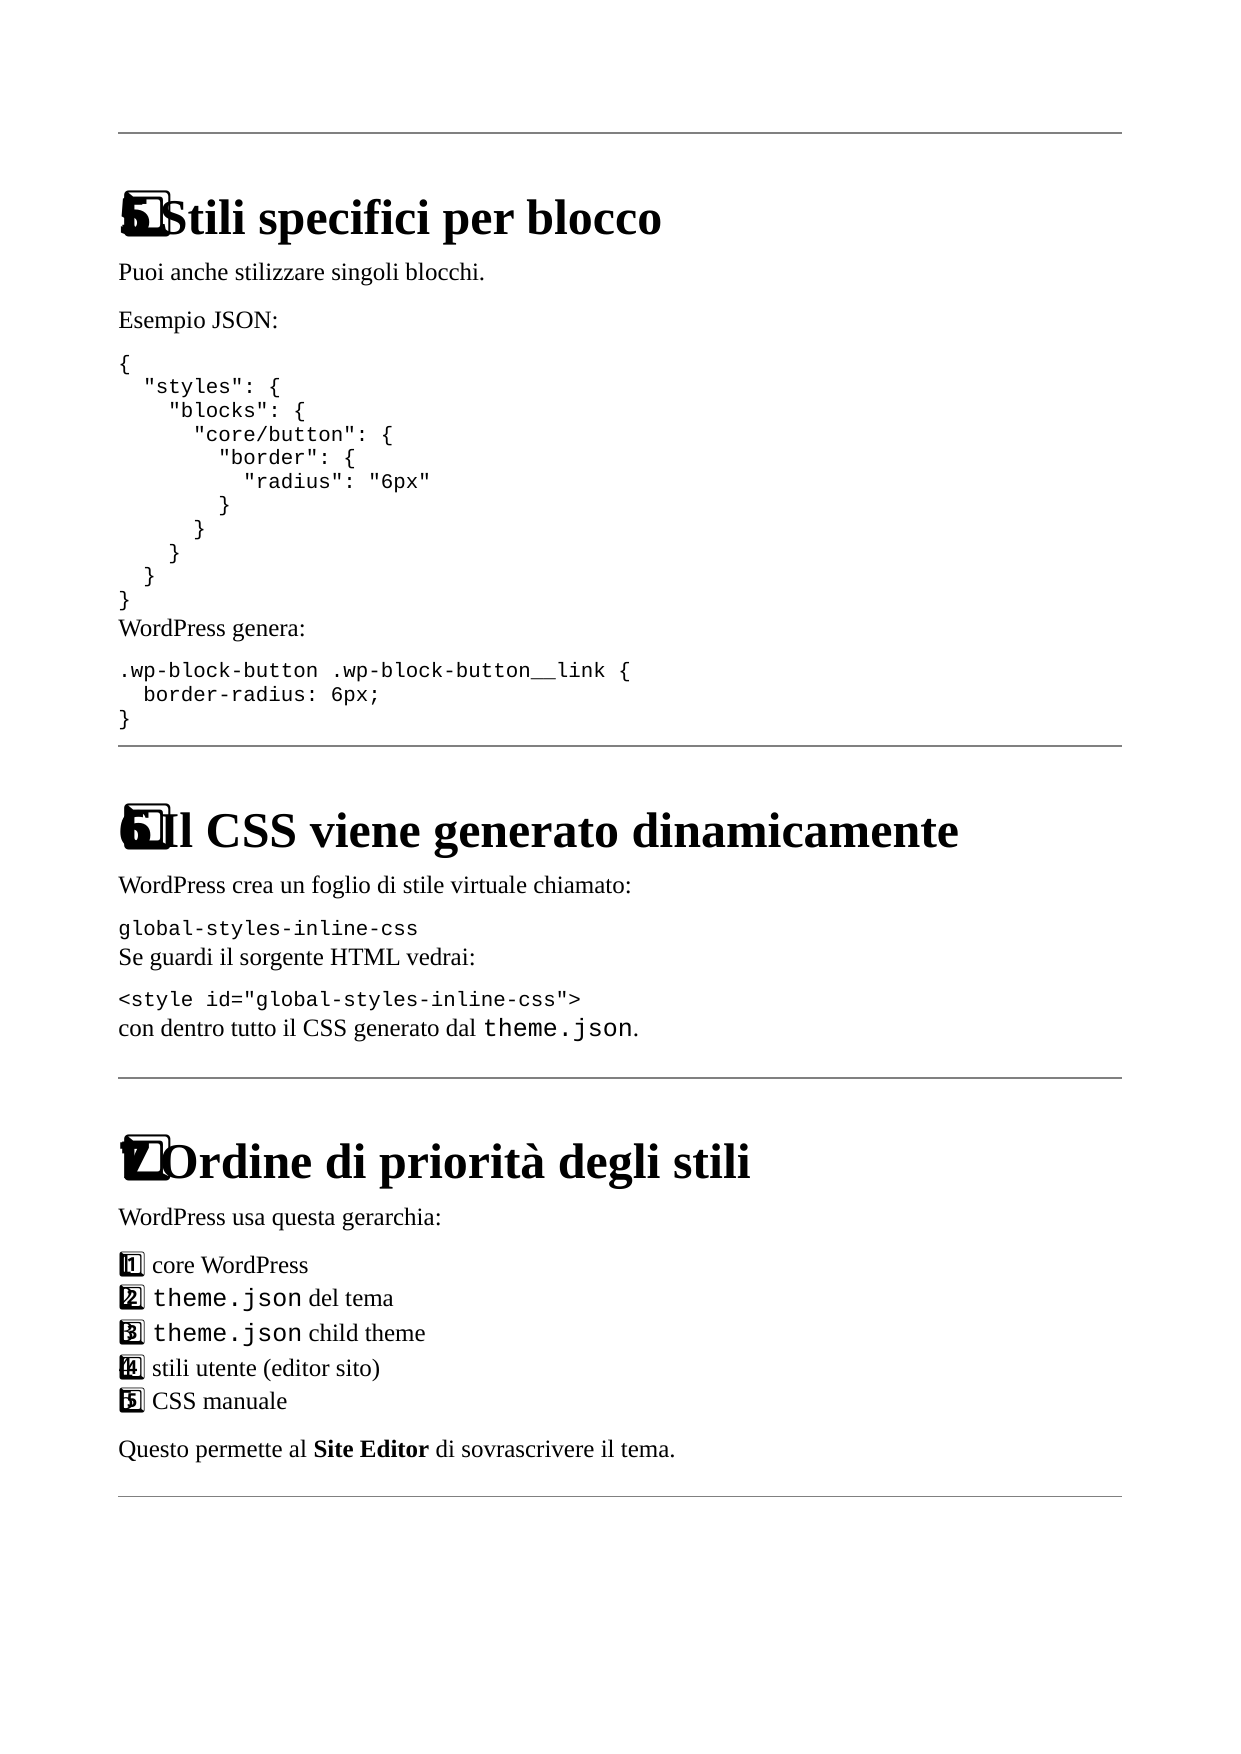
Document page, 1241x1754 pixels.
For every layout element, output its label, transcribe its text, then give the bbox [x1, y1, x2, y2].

text <style id="global-styles-inline-css"> [118, 989, 1122, 1013]
subtitle 5️⃣ Stili specifici per blocco [118, 187, 1122, 245]
text "styles": { [118, 376, 1122, 400]
subtitle 6️⃣ Il CSS viene generato dinamicamente [118, 801, 1122, 858]
text } [118, 494, 1122, 518]
text border-radius: 6px; [118, 684, 1122, 708]
text Puoi anche stilizzare singoli blocchi. [118, 257, 1122, 286]
text Questo permette al Site Editor di sovrascrivere il tema. [118, 1434, 1122, 1462]
text "radius": "6px" [118, 471, 1122, 494]
text "core/button": { [118, 423, 1122, 447]
text } [118, 518, 1122, 542]
text global-styles-inline-css [118, 918, 1122, 942]
text WordPress crea un foglio di stile virtuale chiamato: [118, 871, 1122, 899]
text WordPress usa questa gerarchia: [118, 1202, 1122, 1231]
subtitle 7️⃣ Ordine di priorità degli stili [118, 1132, 1122, 1190]
text } [118, 542, 1122, 565]
text 1️⃣ core WordPress 2️⃣ theme.json del tema 3️⃣ theme.json child theme 4️⃣ stili utente (editor sito) 5️⃣ CSS manuale [118, 1250, 1122, 1415]
text } [118, 708, 1122, 731]
text "blocks": { [118, 400, 1122, 423]
text con dentro tutto il CSS generato dal theme.json. [118, 1013, 1122, 1044]
text Se guardi il sorgente HTML vedrai: [118, 942, 1122, 971]
text } [118, 565, 1122, 589]
text } [118, 589, 1122, 613]
text WordPress genera: [118, 613, 1122, 641]
text Esempio JSON: [118, 305, 1122, 334]
text { [118, 353, 1122, 376]
text .wp-block-button .wp-block-button__link { [118, 660, 1122, 684]
text "border": { [118, 447, 1122, 471]
